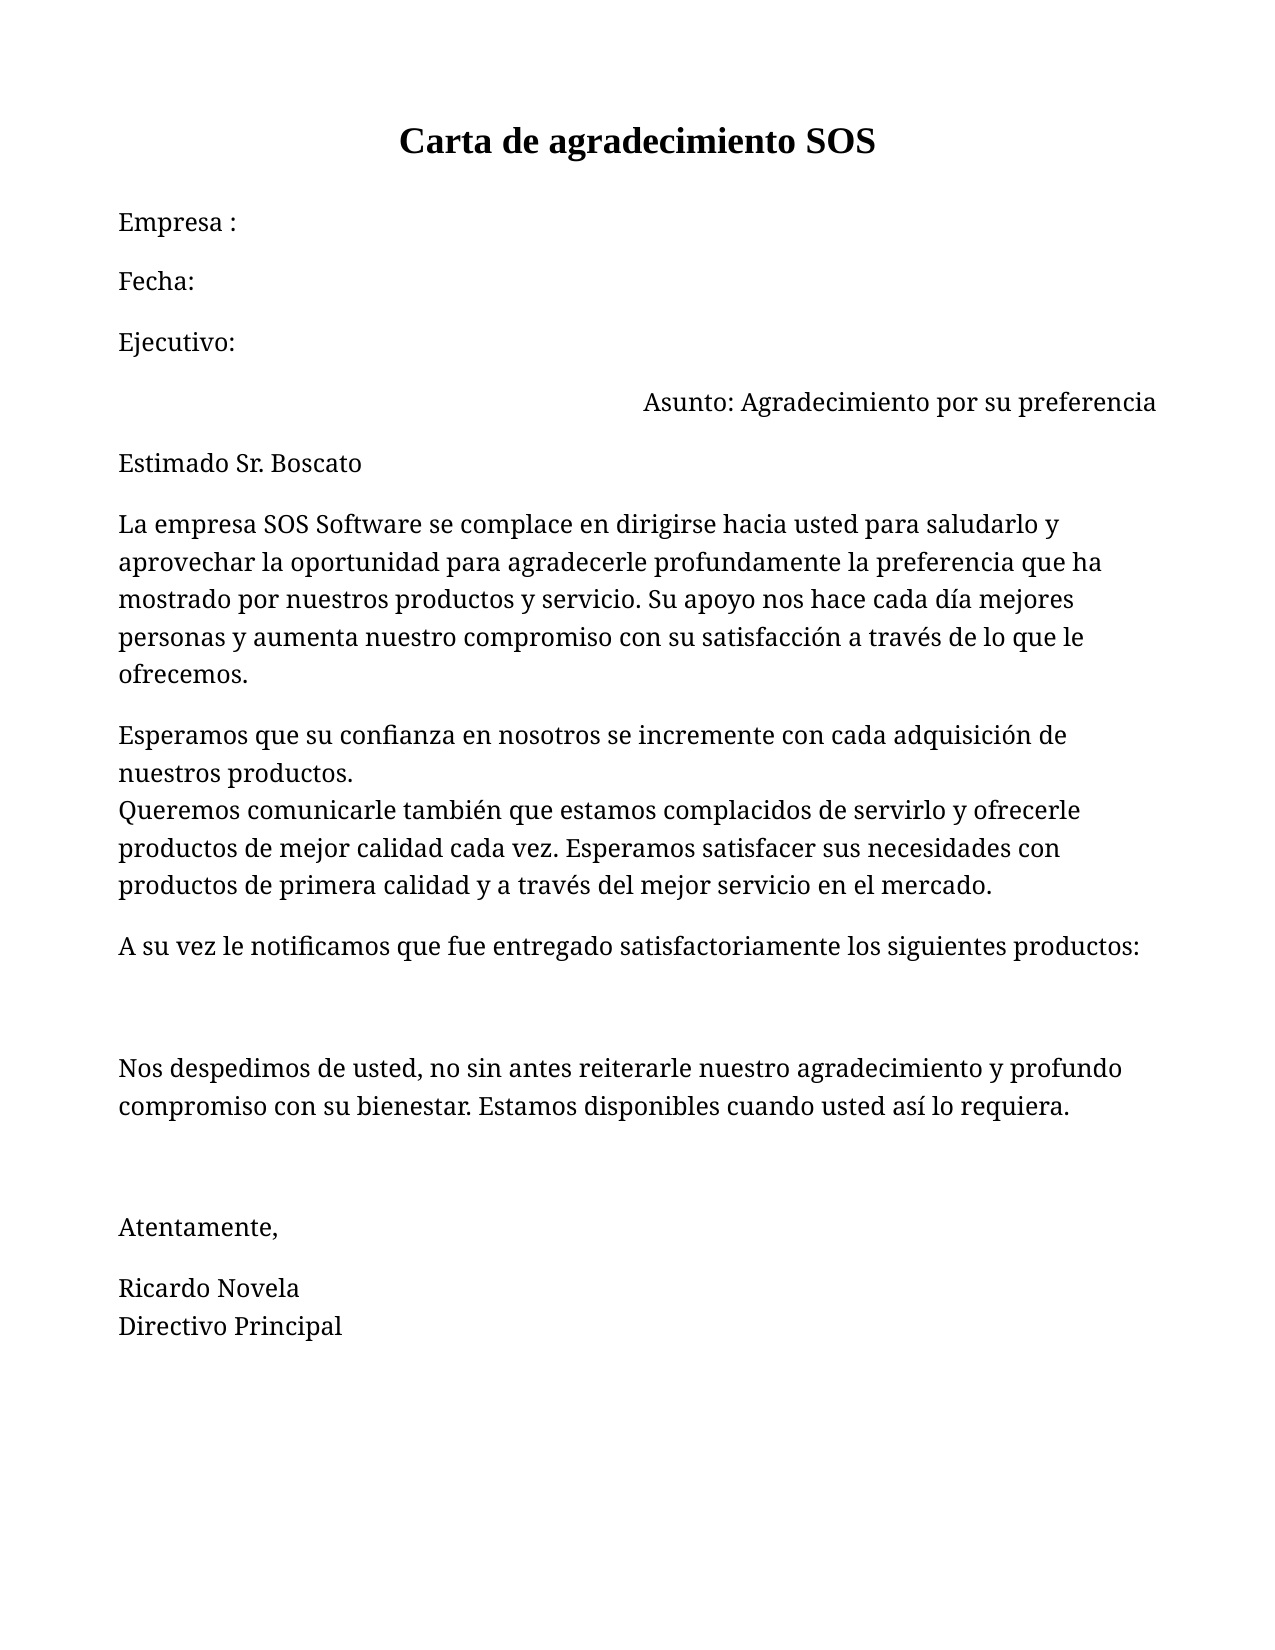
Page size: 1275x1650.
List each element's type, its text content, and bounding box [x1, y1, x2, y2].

text Esperamos que su confianza en nosotros se incremente con cada adquisición de nuestros productos. Queremos comunicarle también que estamos complacidos de servirlo y ofrecerle productos de mejor calidad cada vez. Esperamos satisfacer sus necesidades con productos de primera calidad y a través del mejor servicio en el mercado. [118, 714, 1157, 902]
text La empresa SOS Software se complace en dirigirse hacia usted para saludarlo y aprovechar la oportunidad para agradecerle profundamente la preferencia que ha mostrado por nuestros productos y servicio. Su apoyo nos hace cada día mejores personas y aumenta nuestro compromiso con su satisfacción a través de lo que le ofrecemos. [118, 503, 1157, 691]
text A su vez le notificamos que fue entregado satisfactoriamente los siguientes productos: [118, 925, 1157, 963]
text Ricardo Novela Directivo Principal [118, 1268, 1157, 1343]
text Nos despedimos de usted, no sin antes reiterarle nuestro agradecimiento y profundo compromiso con su bienestar. Estamos disponibles cuando usted así lo requiera. [118, 1047, 1157, 1122]
text Atentamente, [118, 1207, 1157, 1244]
text Asunto: Agradecimiento por su preferencia [118, 382, 1157, 419]
text Carta de agradecimiento SOS [118, 118, 1157, 161]
text Ejecutivo: [118, 321, 1157, 358]
text Empresa : [118, 204, 1157, 238]
text Estimado Sr. Boscato [118, 443, 1157, 480]
text Fecha: [118, 260, 1157, 297]
